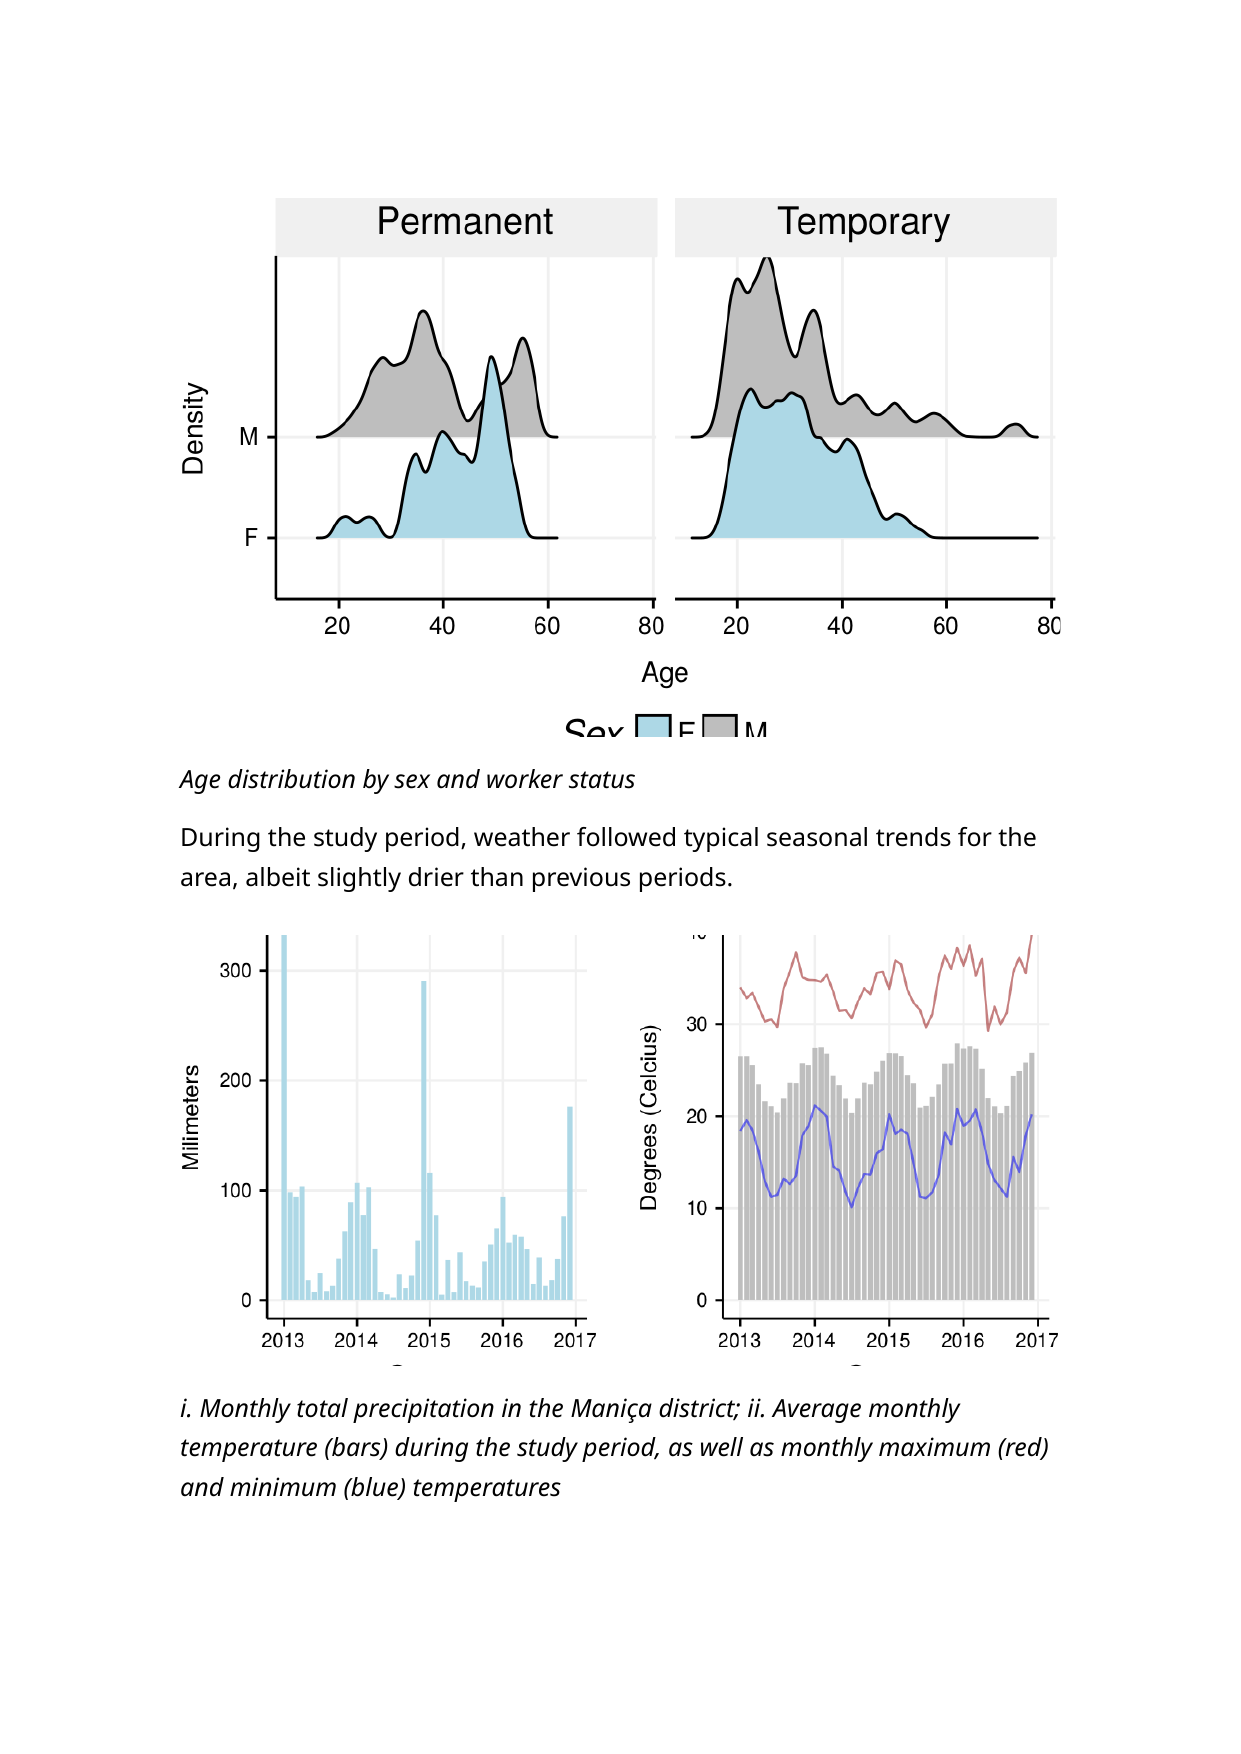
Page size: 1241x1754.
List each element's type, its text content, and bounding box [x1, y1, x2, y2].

text Age distribution by sex and worker status [180, 762, 1060, 796]
picture [180, 935, 1061, 1366]
text During the study period, weather followed typical seasonal trends for the area, albeit slightly drier than previous periods. [180, 820, 1060, 893]
text i. Monthly total precipitation in the Maniça district; ii. Average monthly temperature (bars) during the study period, as well as monthly maximum (red) and minimum (blue) temperatures [180, 1391, 1060, 1503]
picture [180, 198, 1061, 737]
